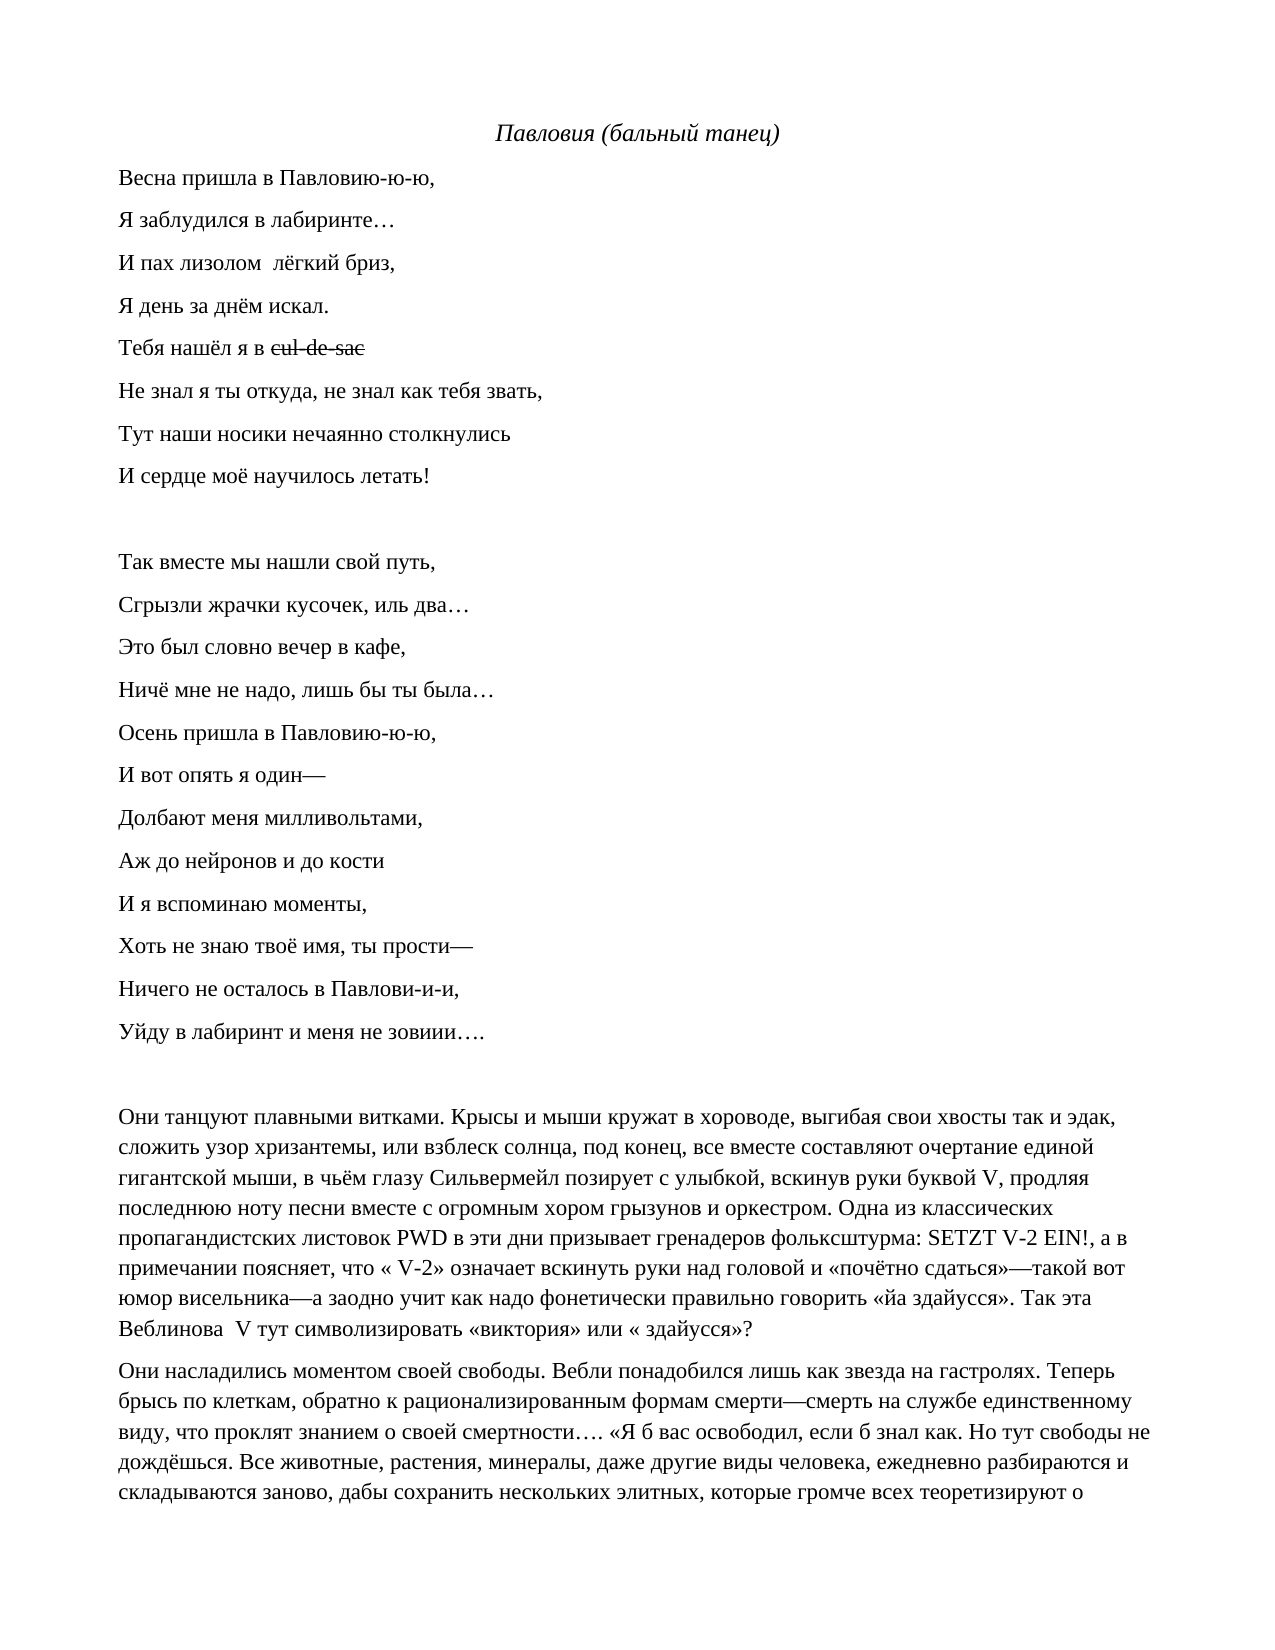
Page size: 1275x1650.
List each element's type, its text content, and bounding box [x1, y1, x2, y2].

text Павловия (бальный танец) [118, 118, 1157, 147]
text И я вспоминаю моменты, [118, 890, 1157, 916]
text Аж до нейронов и до кости [118, 847, 1157, 873]
text Я заблудился в лабиринте… [118, 206, 1157, 233]
text Уйду в лабиринт и меня не зовиии…. [118, 1018, 1157, 1044]
text Ничего не осталось в Павлови-и-и, [118, 975, 1157, 1001]
text И вот опять я один— [118, 762, 1157, 788]
text Они танцуют плавными витками. Крысы и мыши кружат в хороводе, выгибая свои хвосты так и эдак, сложить узор хризантемы, или взблеск солнца, под конец, все вместе составляют очертание единой гигантской мыши, в чьём глазу Сильвермейл позирует с улыбкой, вскинув руки буквой V, продляя последнюю ноту песни вместе с огромным хором грызунов и оркестром. Одна из классических пропагандистских листовок PWD в эти дни призывает гренадеров фольксштурма: SETZT V-2 EIN!, а в примечании поясняет, что « V-2» означает вскинуть руки над головой и «почётно сдаться»—такой вот юмор висельника—а заодно учит как надо фонетически правильно говорить «йа здайусся». Так эта Веблинова V тут символизировать «виктория» или « здайусся»? [118, 1103, 1157, 1341]
text И пах лизолом лёгкий бриз, [118, 249, 1157, 275]
text Долбают меня милливольтами, [118, 804, 1157, 831]
text Не знал я ты откуда, не знал как тебя звать, [118, 377, 1157, 403]
text И сердце моё научилось летать! [118, 463, 1157, 489]
text Весна пришла в Павловию-ю-ю, [118, 164, 1157, 190]
text Тебя нашёл я в cul-de-sac [118, 334, 1157, 361]
text Так вместе мы нашли свой путь, [118, 548, 1157, 574]
text Тут наши носики нечаянно столкнулись [118, 420, 1157, 446]
text Хоть не знаю твоё имя, ты прости— [118, 932, 1157, 959]
text Сгрызли жрачки кусочек, иль два… [118, 591, 1157, 617]
text Они насладились моментом своей свободы. Вебли понадобился лишь как звезда на гастролях. Теперь брысь по клеткам, обратно к рационализированным формам смерти—смерть на службе единственному виду, что проклят знанием о своей смертности…. «Я б вас освободил, если б знал как. Но тут свободы не дождёшься. Все животные, растения, минералы, даже другие виды человека, ежедневно разбираются и складываются заново, дабы сохранить нескольких элитных, которые громче всех теоретизируют о [118, 1357, 1157, 1504]
text Это был словно вечер в кафе, [118, 633, 1157, 660]
text Осень пришла в Павловию-ю-ю, [118, 719, 1157, 745]
text Я день за днём искал. [118, 292, 1157, 318]
text Ничё мне не надо, лишь бы ты была… [118, 676, 1157, 702]
